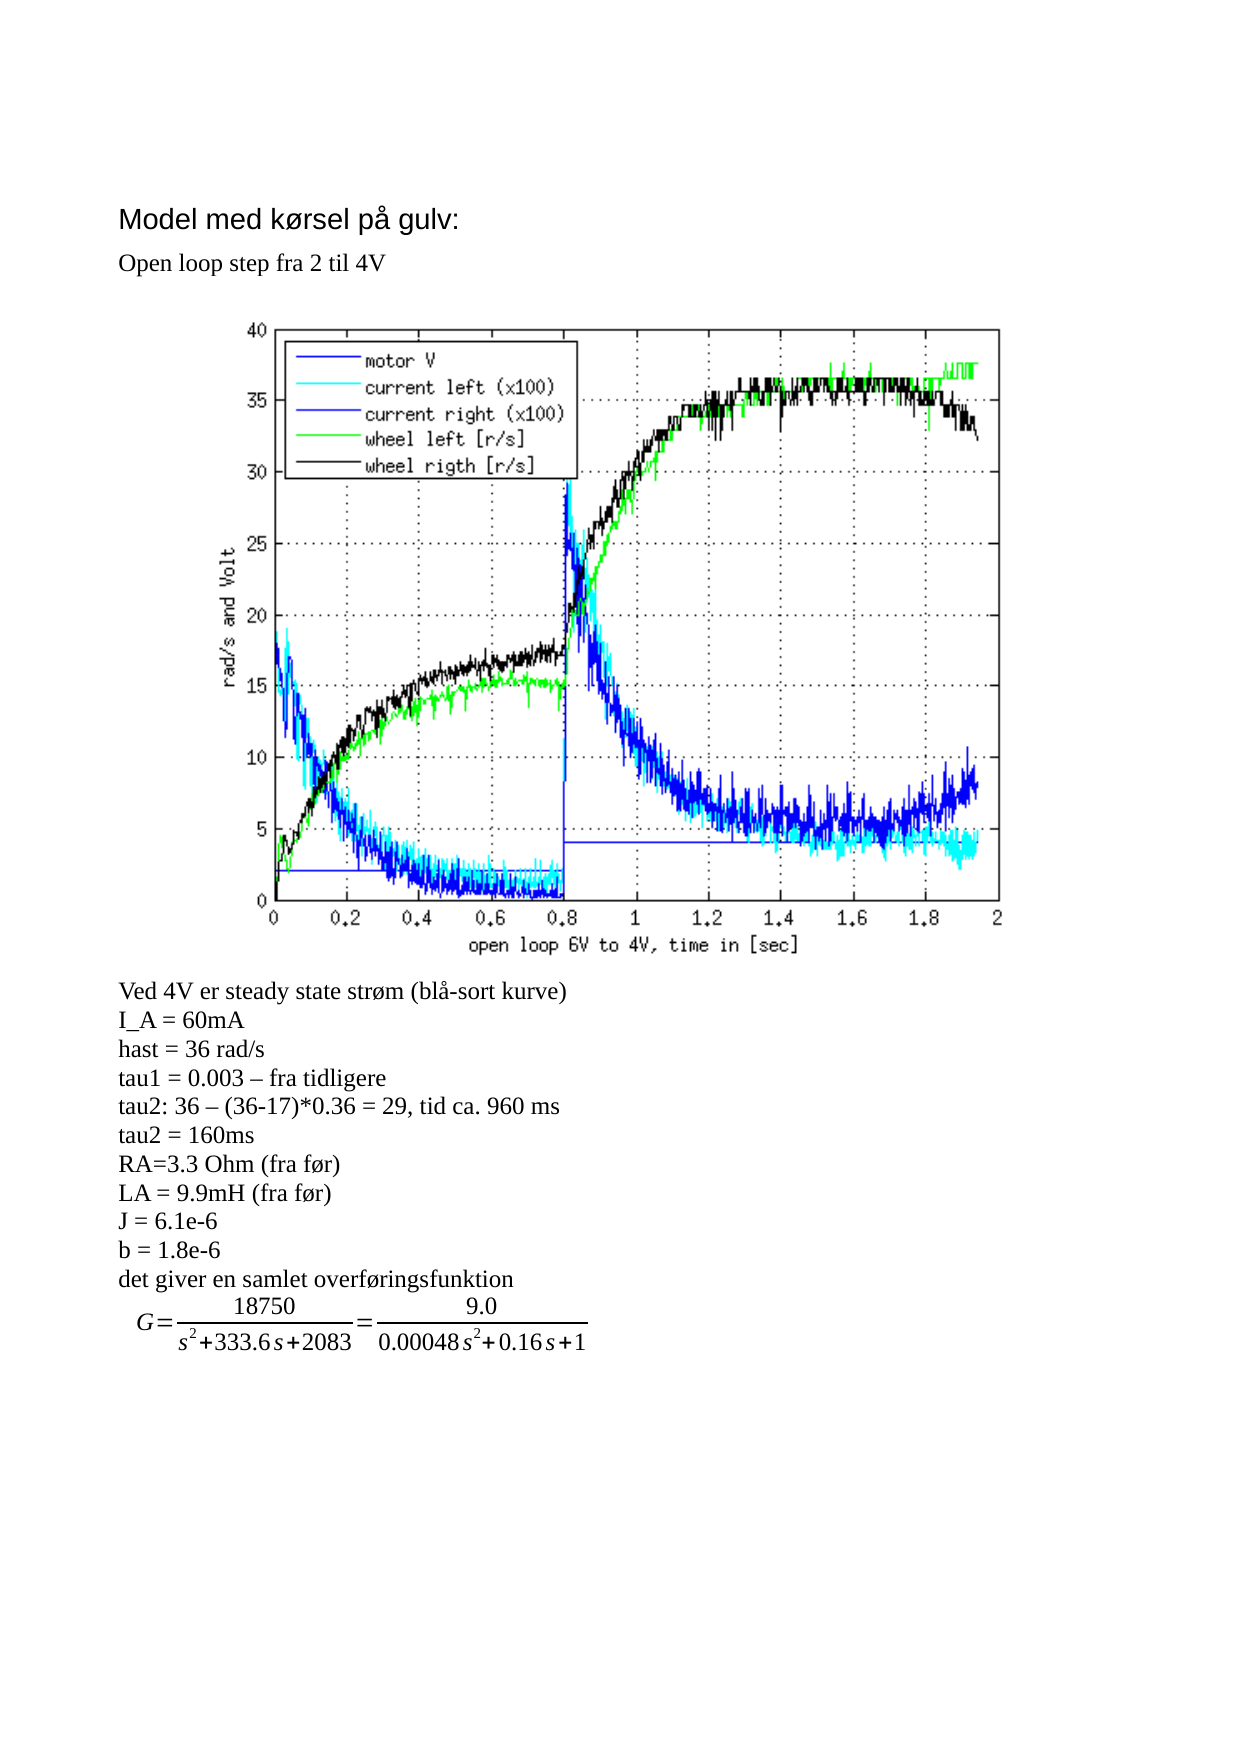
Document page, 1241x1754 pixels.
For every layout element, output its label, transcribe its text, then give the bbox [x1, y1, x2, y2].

text hast = 36 rad/s [118, 1034, 1122, 1063]
picture [153, 276, 1087, 977]
text Open loop step fra 2 til 4V [118, 248, 1122, 276]
text I_A = 60mA [118, 1005, 1122, 1034]
text tau2 = 160ms [118, 1120, 1122, 1149]
text tau1 = 0.003 – fra tidligere [118, 1063, 1122, 1091]
text det giver en samlet overføringsfunktion [118, 1264, 1122, 1293]
text tau2: 36 – (36-17)*0.36 = 29, tid ca. 960 ms [118, 1091, 1122, 1120]
text J = 6.1e-6 [118, 1206, 1122, 1235]
text Ved 4V er steady state strøm (blå-sort kurve) [118, 276, 1122, 1005]
text b = 1.8e-6 [118, 1235, 1122, 1264]
text LA = 9.9mH (fra før) [118, 1178, 1122, 1206]
text RA=3.3 Ohm (fra før) [118, 1149, 1122, 1178]
subtitle Model med kørsel på gulv: [118, 202, 1122, 235]
